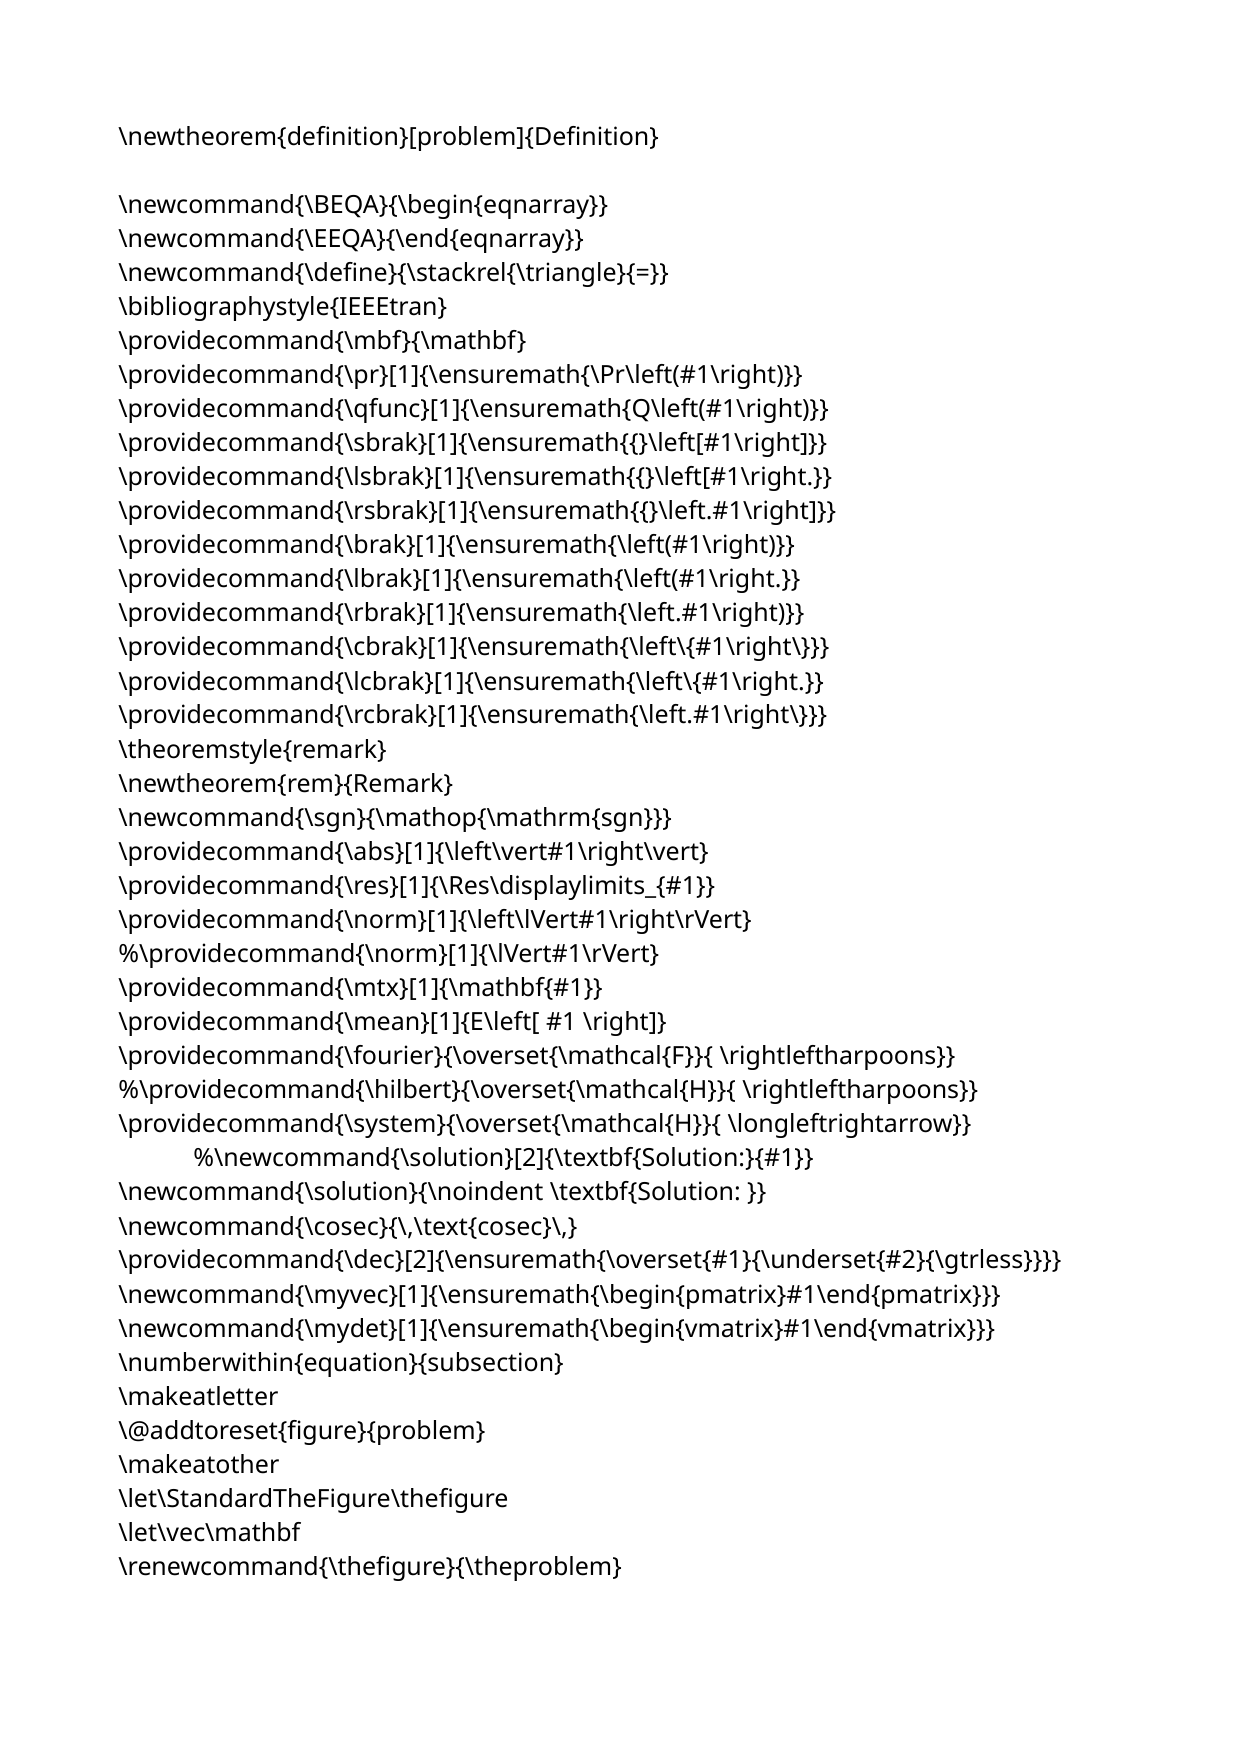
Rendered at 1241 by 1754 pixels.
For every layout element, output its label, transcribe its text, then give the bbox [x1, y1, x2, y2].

text %\providecommand{\norm}[1]{\lVert#1\rVert} [118, 936, 1122, 970]
text \providecommand{\fourier}{\overset{\mathcal{F}}{ \rightleftharpoons}} [118, 1038, 1122, 1072]
text \numberwithin{equation}{subsection} [118, 1344, 1122, 1378]
text \newcommand{\myvec}[1]{\ensuremath{\begin{pmatrix}#1\end{pmatrix}}} [118, 1276, 1122, 1310]
text \let\StandardTheFigure\thefigure [118, 1481, 1122, 1515]
text \newtheorem{rem}{Remark} [118, 765, 1122, 799]
text \providecommand{\res}[1]{\Res\displaylimits_{#1}} [118, 867, 1122, 902]
text \providecommand{\mtx}[1]{\mathbf{#1}} [118, 970, 1122, 1004]
text \newcommand{\BEQA}{\begin{eqnarray}} [118, 186, 1122, 220]
text \providecommand{\rbrak}[1]{\ensuremath{\left.#1\right)}} [118, 595, 1122, 629]
text \providecommand{\lbrak}[1]{\ensuremath{\left(#1\right.}} [118, 561, 1122, 595]
text \newtheorem{definition}[problem]{Definition} [118, 118, 1122, 152]
text \newcommand{\EEQA}{\end{eqnarray}} [118, 220, 1122, 254]
text %\newcommand{\solution}[2]{\textbf{Solution:}{#1}} [118, 1140, 1122, 1174]
text \newcommand{\cosec}{\,\text{cosec}\,} [118, 1208, 1122, 1242]
text \newcommand{\sgn}{\mathop{\mathrm{sgn}}} [118, 799, 1122, 833]
text \providecommand{\rcbrak}[1]{\ensuremath{\left.#1\right\}}} [118, 697, 1122, 731]
text \newcommand{\define}{\stackrel{\triangle}{=}} [118, 254, 1122, 288]
text \let\vec\mathbf [118, 1515, 1122, 1549]
text \providecommand{\brak}[1]{\ensuremath{\left(#1\right)}} [118, 527, 1122, 561]
text \providecommand{\sbrak}[1]{\ensuremath{{}\left[#1\right]}} [118, 425, 1122, 459]
text \providecommand{\mbf}{\mathbf} [118, 322, 1122, 357]
text \providecommand{\dec}[2]{\ensuremath{\overset{#1}{\underset{#2}{\gtrless}}}} [118, 1242, 1122, 1276]
text \providecommand{\norm}[1]{\left\lVert#1\right\rVert} [118, 902, 1122, 936]
text \providecommand{\system}{\overset{\mathcal{H}}{ \longleftrightarrow}} [118, 1106, 1122, 1140]
text \newcommand{\mydet}[1]{\ensuremath{\begin{vmatrix}#1\end{vmatrix}}} [118, 1310, 1122, 1344]
text \providecommand{\qfunc}[1]{\ensuremath{Q\left(#1\right)}} [118, 391, 1122, 425]
text \makeatletter [118, 1378, 1122, 1412]
text \providecommand{\lcbrak}[1]{\ensuremath{\left\{#1\right.}} [118, 663, 1122, 697]
text \renewcommand{\thefigure}{\theproblem} [118, 1549, 1122, 1583]
text \bibliographystyle{IEEEtran} [118, 288, 1122, 322]
text \providecommand{\mean}[1]{E\left[ #1 \right]} [118, 1004, 1122, 1038]
text \providecommand{\pr}[1]{\ensuremath{\Pr\left(#1\right)}} [118, 357, 1122, 391]
text \providecommand{\lsbrak}[1]{\ensuremath{{}\left[#1\right.}} [118, 459, 1122, 493]
text %\providecommand{\hilbert}{\overset{\mathcal{H}}{ \rightleftharpoons}} [118, 1072, 1122, 1106]
text \theoremstyle{remark} [118, 731, 1122, 765]
text \providecommand{\rsbrak}[1]{\ensuremath{{}\left.#1\right]}} [118, 493, 1122, 527]
text \makeatother [118, 1447, 1122, 1481]
text \providecommand{\abs}[1]{\left\vert#1\right\vert} [118, 833, 1122, 867]
text \providecommand{\cbrak}[1]{\ensuremath{\left\{#1\right\}}} [118, 629, 1122, 663]
text \newcommand{\solution}{\noindent \textbf{Solution: }} [118, 1174, 1122, 1208]
text \@addtoreset{figure}{problem} [118, 1412, 1122, 1447]
